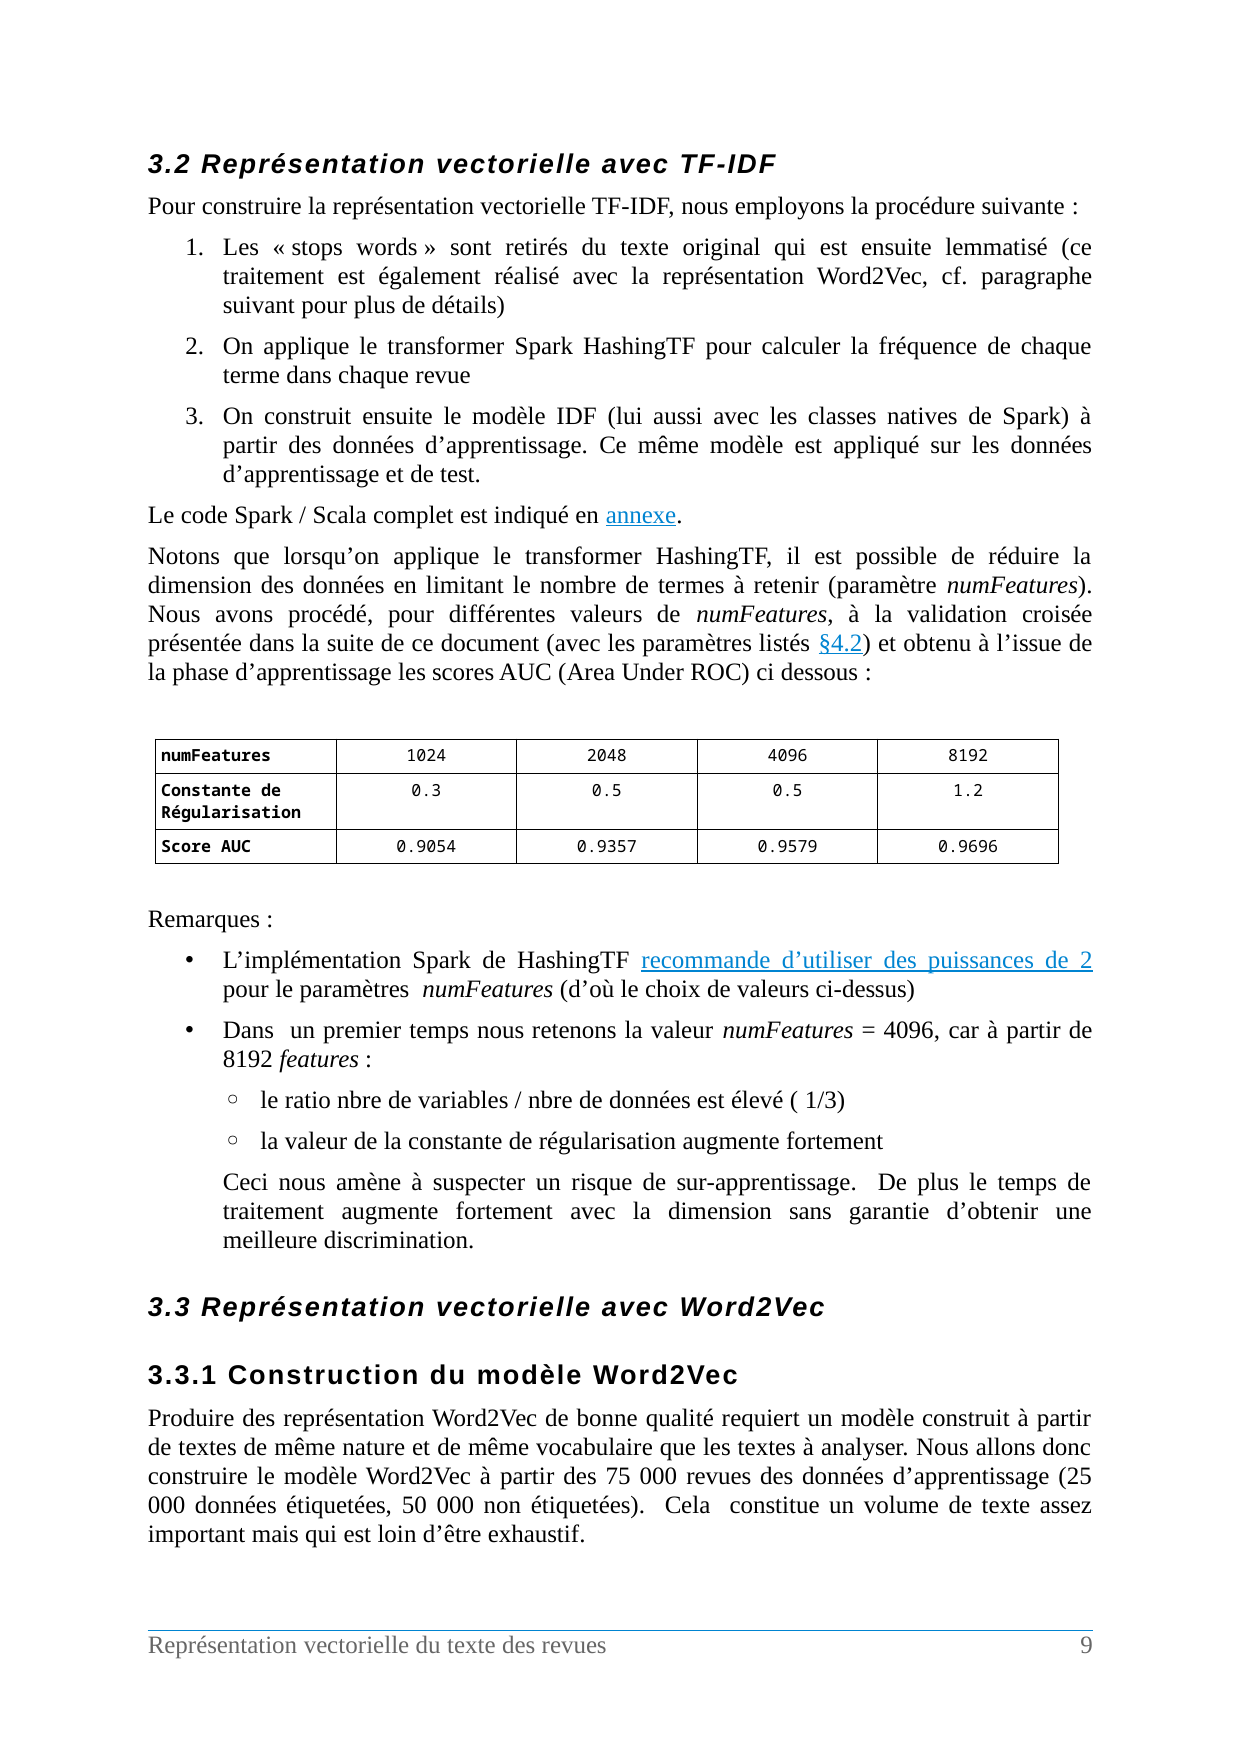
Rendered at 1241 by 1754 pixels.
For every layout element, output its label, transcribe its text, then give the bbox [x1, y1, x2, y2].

subtitle 3.3 Représentation vectorielle avec Word2Vec [148, 1290, 1093, 1321]
list L’implémentation Spark de HashingTF recommande d’utiliser des puissances de 2 pour le paramètres numFeatures (d’où le choix de valeurs ci-dessus) [185, 945, 1093, 1003]
table_cell 0.5 [698, 774, 877, 829]
table_cell Constante de Régularisation [156, 774, 336, 829]
text Notons que lorsqu’on applique le transformer HashingTF, il est possible de réduire la dimension des données en limitant le nombre de termes à retenir (paramètre numFeatures). Nous avons procédé, pour différentes valeurs de numFeatures, à la validation croisée présentée dans la suite de ce document (avec les paramètres listés §4.2) et obtenu à l’issue de la phase d’apprentissage les scores AUC (Area Under ROC) ci dessous : [148, 541, 1093, 686]
text Ceci nous amène à suspecter un risque de sur-apprentissage. De plus le temps de traitement augmente fortement avec la dimension sans garantie d’obtenir une meilleure discrimination. [223, 1166, 1093, 1254]
table_cell 0.9357 [517, 830, 697, 863]
text Remarques : [148, 904, 1093, 933]
list Dans un premier temps nous retenons la valeur numFeatures = 4096, car à partir de 8192 features : [185, 1015, 1093, 1073]
table_cell 1.2 [878, 774, 1058, 829]
list la valeur de la constante de régularisation augmente fortement [223, 1126, 1093, 1155]
table_cell Score AUC [156, 830, 336, 863]
table_header 2048 [517, 740, 697, 773]
list Les « stops words » sont retirés du texte original qui est ensuite lemmatisé (ce traitement est également réalisé avec la représentation Word2Vec, cf. paragraphe suivant pour plus de détails) [185, 232, 1093, 319]
list On applique le transformer Spark HashingTF pour calculer la fréquence de chaque terme dans chaque revue [185, 331, 1093, 389]
text Pour construire la représentation vectorielle TF-IDF, nous employons la procédure suivante : [148, 191, 1093, 220]
table_cell 0.9054 [337, 830, 516, 863]
table_cell 0.9579 [698, 830, 877, 863]
list On construit ensuite le modèle IDF (lui aussi avec les classes natives de Spark) à partir des données d’apprentissage. Ce même modèle est appliqué sur les données d’apprentissage et de test. [185, 401, 1093, 488]
list le ratio nbre de variables / nbre de données est élevé ( 1/3) [223, 1085, 1093, 1114]
table_header numFeatures [156, 740, 336, 773]
text Produire des représentation Word2Vec de bonne qualité requiert un modèle construit à partir de textes de même nature et de même vocabulaire que les textes à analyser. Nous allons donc construire le modèle Word2Vec à partir des 75 000 revues des données d’apprentissage (25 000 données étiquetées, 50 000 non étiquetées). Cela constitue un volume de texte assez important mais qui est loin d’être exhaustif. [148, 1402, 1093, 1548]
table_cell 0.3 [337, 774, 516, 829]
table_cell 0.5 [517, 774, 697, 829]
table_header 4096 [698, 740, 877, 773]
table_cell 0.9696 [878, 830, 1058, 863]
table_header 1024 [337, 740, 516, 773]
text Le code Spark / Scala complet est indiqué en annexe. [148, 500, 1093, 529]
subtitle 3.2 Représentation vectorielle avec TF-IDF [148, 148, 1093, 179]
subtitle 3.3.1 Construction du modèle Word2Vec [148, 1359, 1093, 1390]
table_header 8192 [878, 740, 1058, 773]
